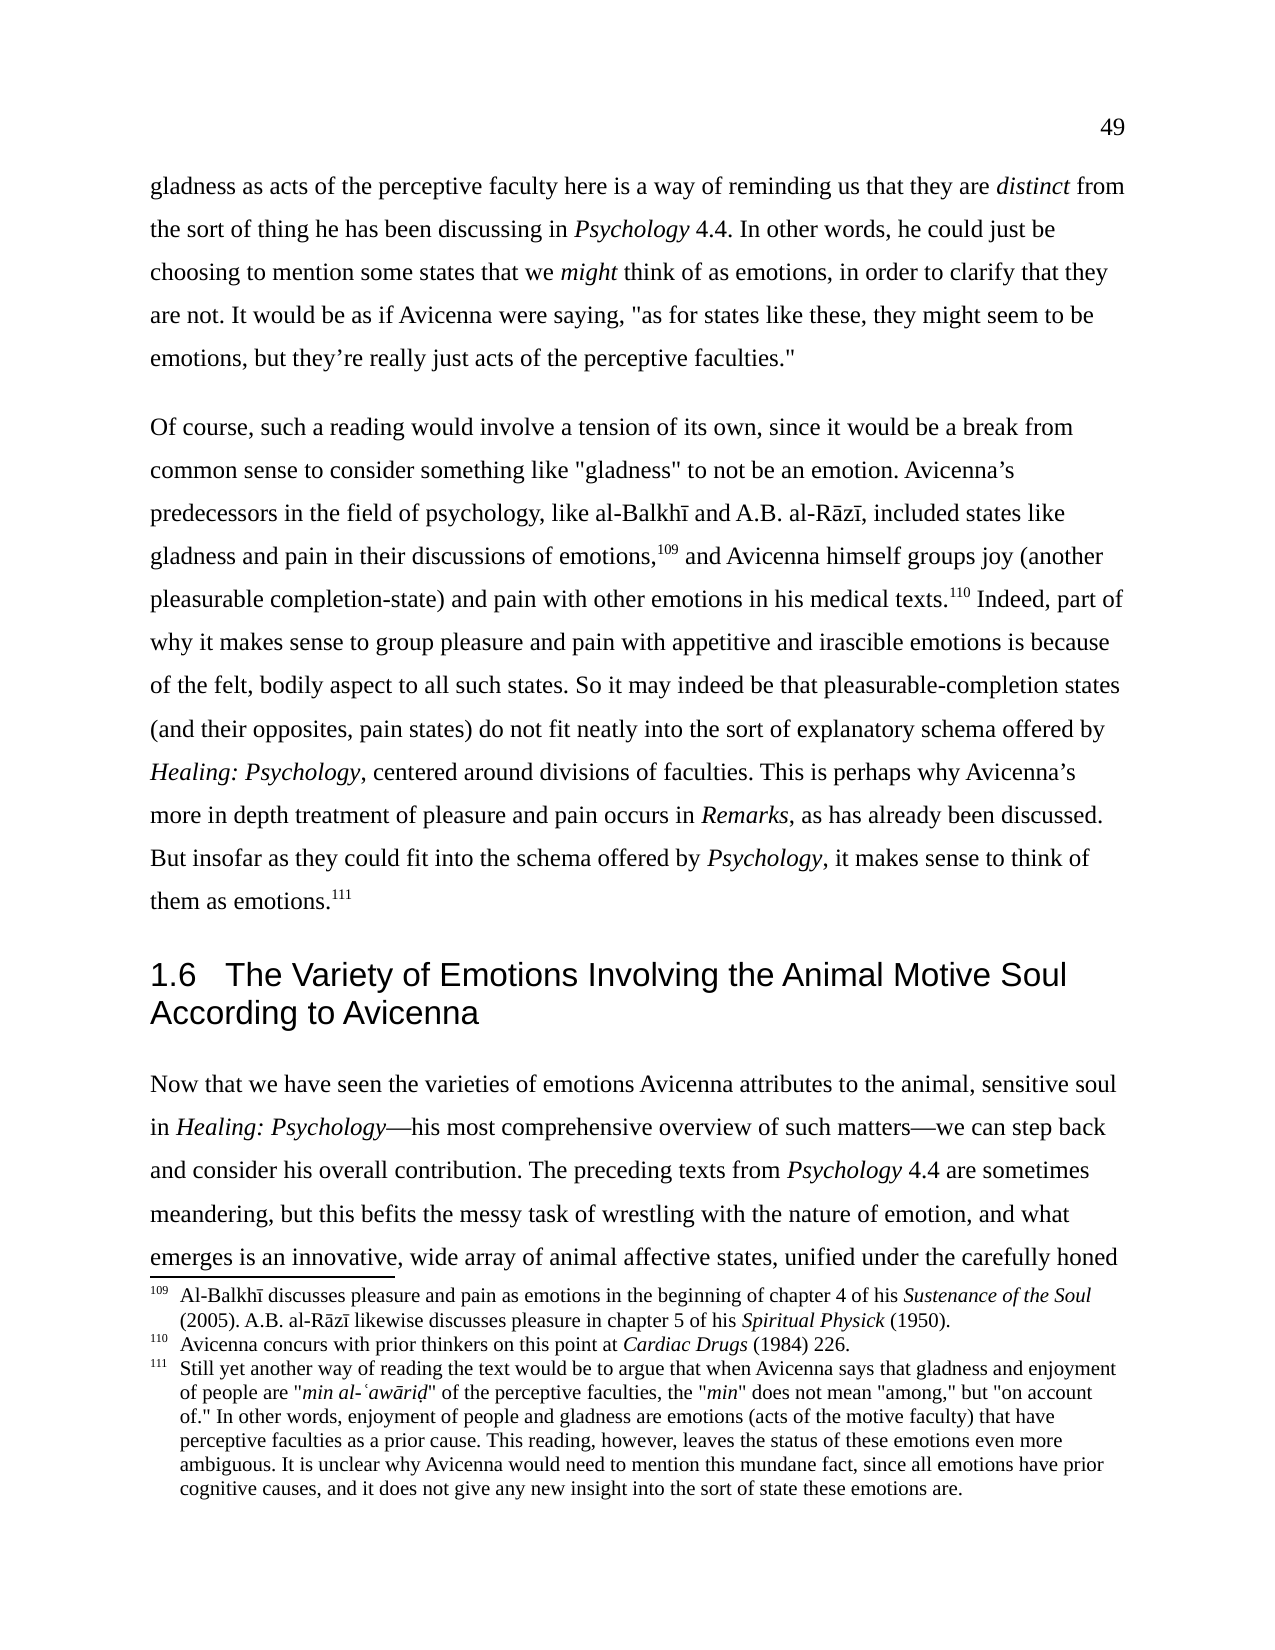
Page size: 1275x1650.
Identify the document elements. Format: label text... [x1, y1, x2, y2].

text Now that we have seen the varieties of emotions Avicenna attributes to the animal, sensitive soul in Healing: Psychology—his most comprehensive overview of such matters—we can step back and consider his overall contribution. The preceding texts from Psychology 4.4 are sometimes meandering, but this befits the messy task of wrestling with the nature of emotion, and what emerges is an innovative, wide array of animal affective states, unified under the carefully honed [150, 1069, 1125, 1271]
text Avicenna concurs with prior thinkers on this point at Cardiac Drugs (1984) 226. [150, 1332, 1125, 1356]
subtitle 1.6 The Variety of Emotions Involving the Animal Motive Soul According to Avicenna [150, 955, 1125, 1032]
text Al-Balkhī discusses pleasure and pain as emotions in the beginning of chapter 4 of his Sustenance of the Soul (2005). A.B. al-Rāzī likewise discusses pleasure in chapter 5 of his Spiritual Physick (1950). [150, 1283, 1125, 1332]
text Of course, such a reading would involve a tension of its own, since it would be a break from common sense to consider something like "gladness" to not be an emotion. Avicenna’s predecessors in the field of psychology, like al-Balkhī and A.B. al-Rāzī, included states like gladness and pain in their discussions of emotions, and Avicenna himself groups joy (another pleasurable completion-state) and pain with other emotions in his medical texts. Indeed, part of why it makes sense to group pleasure and pain with appetitive and irascible emotions is because of the felt, bodily aspect to all such states. So it may indeed be that pleasurable-completion states (and their opposites, pain states) do not fit neatly into the sort of explanatory schema offered by Healing: Psychology, centered around divisions of faculties. This is perhaps why Avicenna’s more in depth treatment of pleasure and pain occurs in Remarks, as has already been discussed. But insofar as they could fit into the schema offered by Psychology, it makes sense to think of them as emotions. [150, 412, 1125, 915]
text gladness as acts of the perceptive faculty here is a way of reminding us that they are distinct from the sort of thing he has been discussing in Psychology 4.4. In other words, he could just be choosing to mention some states that we might think of as emotions, in order to clarify that they are not. It would be as if Avicenna were saying, "as for states like these, they might seem to be emotions, but they’re really just acts of the perceptive faculties." [150, 171, 1125, 372]
text Still yet another way of reading the text would be to argue that when Avicenna says that gladness and enjoyment of people are "min al-ʿawāriḍ" of the perceptive faculties, the "min" does not mean "among," but "on account of." In other words, enjoyment of people and gladness are emotions (acts of the motive faculty) that have perceptive faculties as a prior cause. This reading, however, leaves the status of these emotions even more ambiguous. It is unclear why Avicenna would need to mention this mundane fact, since all emotions have prior cognitive causes, and it does not give any new insight into the sort of state these emotions are. [150, 1356, 1125, 1500]
